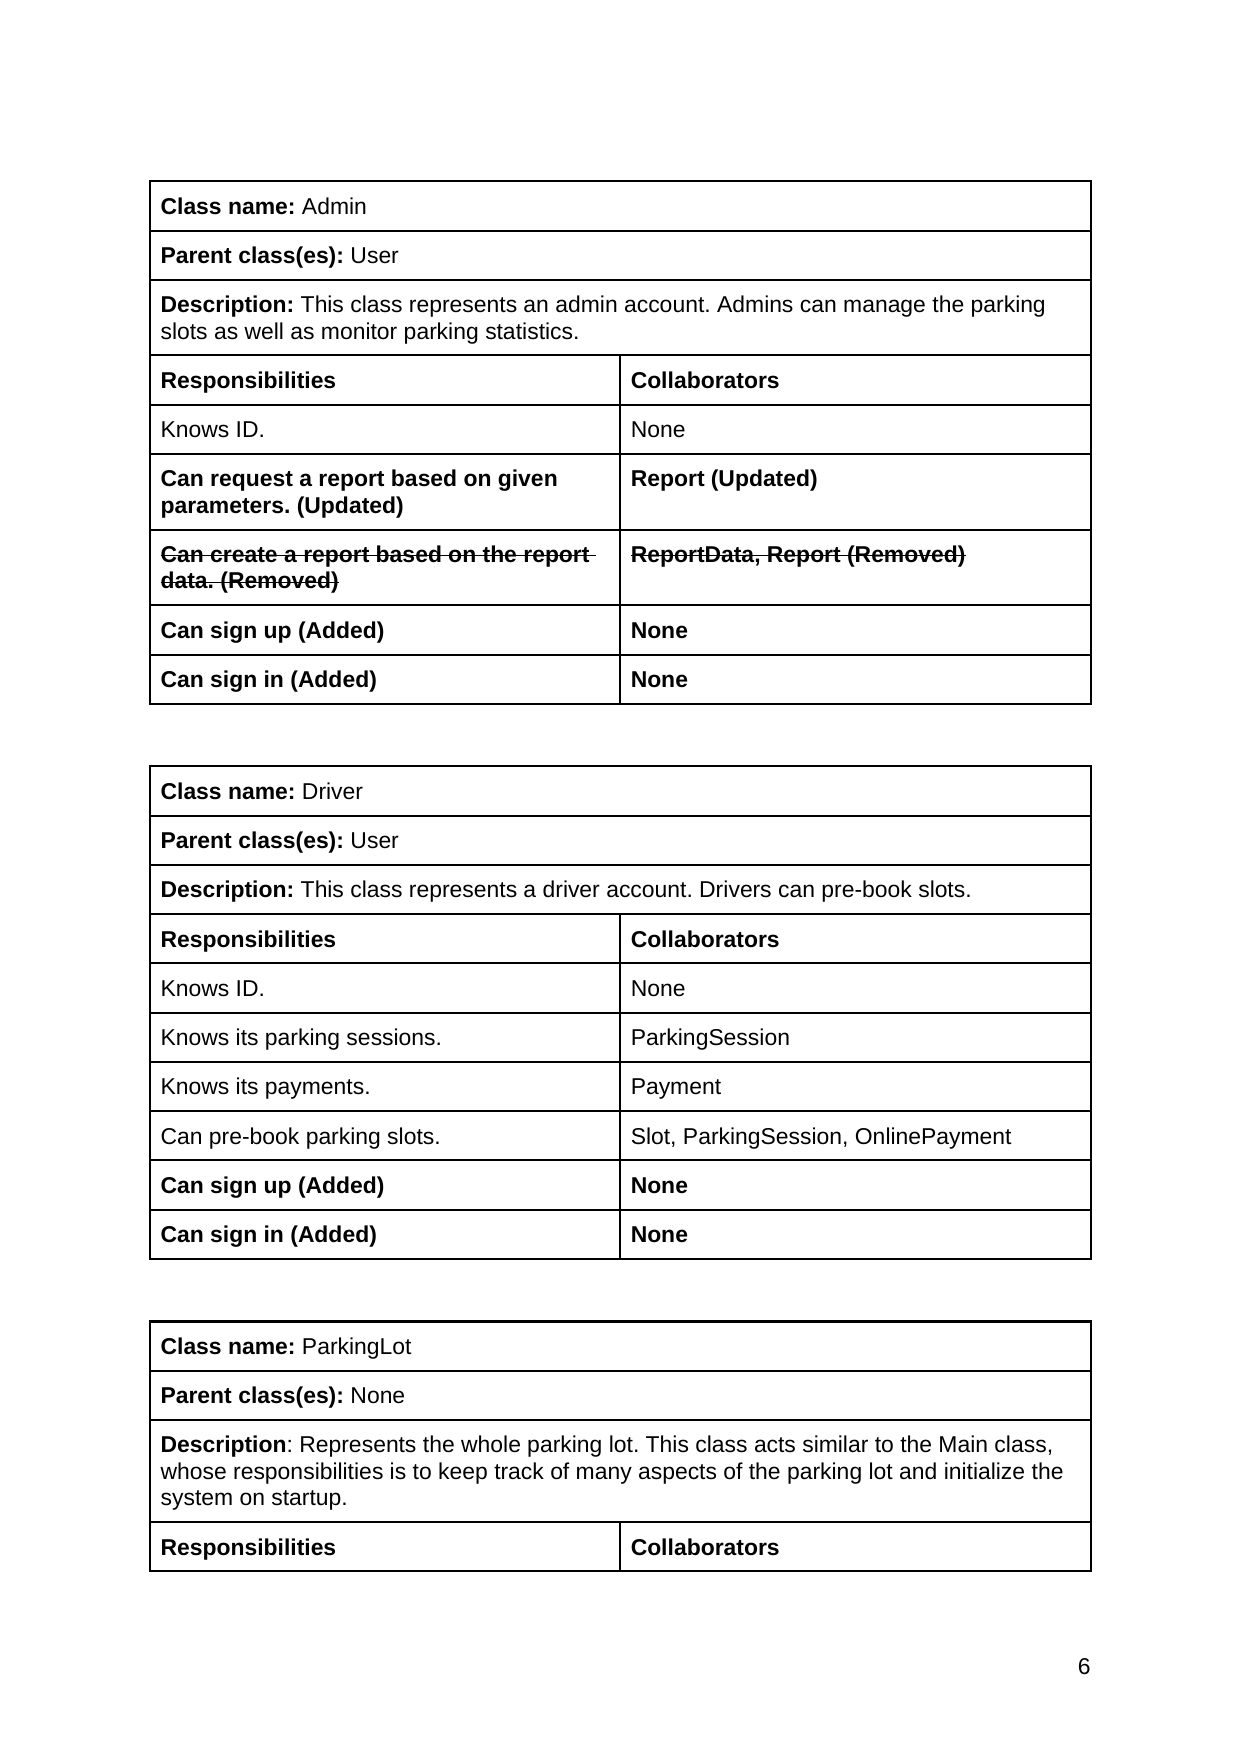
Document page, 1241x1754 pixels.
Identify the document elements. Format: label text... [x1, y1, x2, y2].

table_cell None [621, 656, 1090, 703]
table_cell Responsibilities [151, 915, 619, 962]
table_cell Description: Represents the whole parking lot. This class acts similar to the Main class, whose responsibilities is to keep track of many aspects of the parking lot and initialize the system on startup. [151, 1421, 1090, 1521]
table_cell Responsibilities [151, 356, 619, 404]
table_cell None [621, 1161, 1090, 1209]
table_cell None [621, 1211, 1090, 1258]
table_cell Collaborators [621, 1523, 1090, 1570]
table_cell Responsibilities [151, 1523, 619, 1570]
table_cell Payment [621, 1063, 1090, 1110]
table_cell None [621, 606, 1090, 653]
table_cell None [621, 406, 1090, 453]
table_cell Knows its parking sessions. [151, 1014, 619, 1061]
table_cell Parent class(es): None [151, 1372, 1090, 1419]
table_cell None [621, 964, 1090, 1012]
table_cell Can pre-book parking slots. [151, 1112, 619, 1159]
table_cell Parent class(es): User [151, 817, 1090, 864]
table_cell Collaborators [621, 915, 1090, 962]
table_header Class name: Admin [151, 182, 1090, 229]
table_cell Can sign up (Added) [151, 606, 619, 653]
table_cell Knows ID. [151, 964, 619, 1012]
table_cell Slot, ParkingSession, OnlinePayment [621, 1112, 1090, 1159]
table_cell Knows its payments. [151, 1063, 619, 1110]
table_cell Report (Updated) [621, 455, 1090, 528]
table_cell Knows ID. [151, 406, 619, 453]
table_cell Description: This class represents an admin account. Admins can manage the parking slots as well as monitor parking statistics. [151, 281, 1090, 354]
table_cell Can sign up (Added) [151, 1161, 619, 1209]
table_cell Can sign in (Added) [151, 656, 619, 703]
table_cell Collaborators [621, 356, 1090, 404]
table_cell Can create a report based on the report data. (Removed) [151, 531, 619, 604]
table_cell ParkingSession [621, 1014, 1090, 1061]
table_header Class name: ParkingLot [151, 1323, 1090, 1370]
table_cell Description: This class represents a driver account. Drivers can pre-book slots. [151, 866, 1090, 913]
table_cell Can sign in (Added) [151, 1211, 619, 1258]
table_cell Can request a report based on given parameters. (Updated) [151, 455, 619, 528]
table_cell Parent class(es): User [151, 232, 1090, 279]
table_cell ReportData, Report (Removed) [621, 531, 1090, 604]
table_header Class name: Driver [151, 767, 1090, 814]
